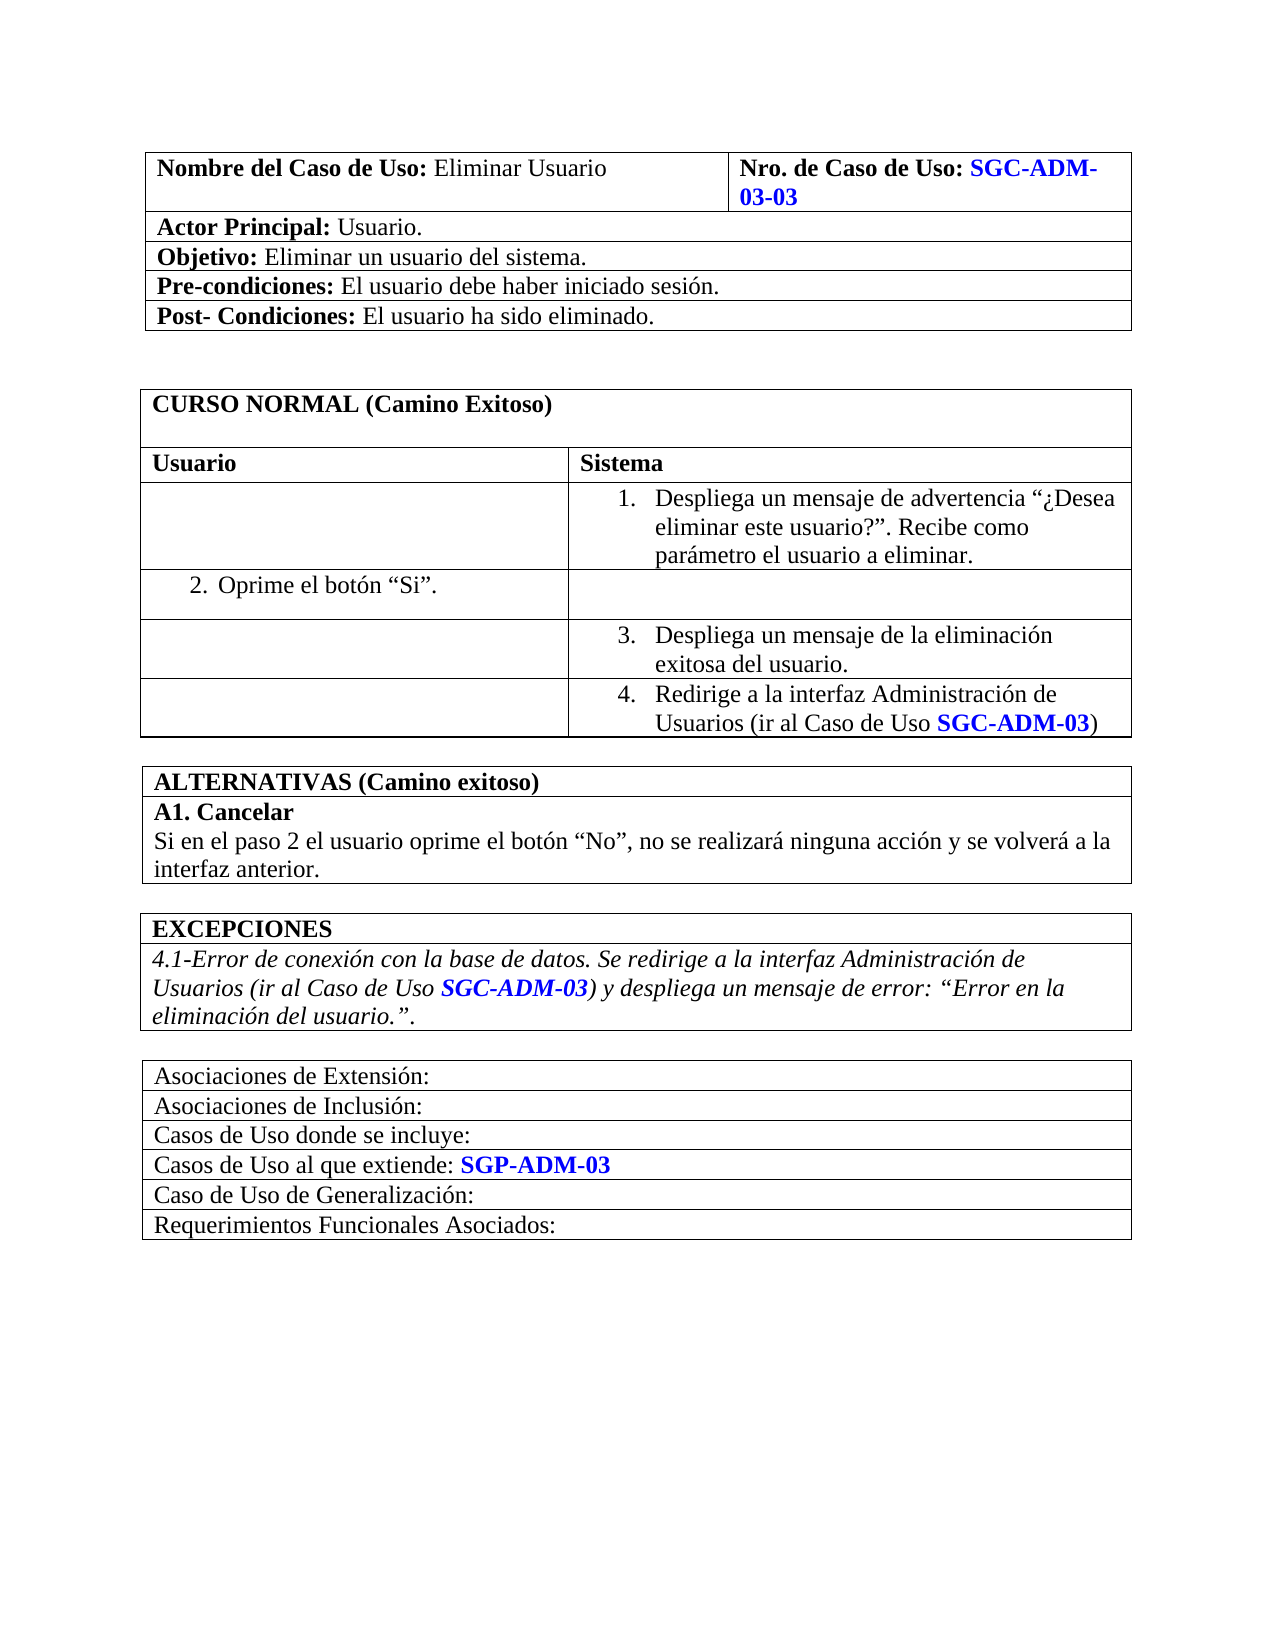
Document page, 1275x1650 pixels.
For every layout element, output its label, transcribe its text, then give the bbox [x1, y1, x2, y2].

table_cell Oprime el botón “Si”. [141, 570, 568, 619]
table_cell 4.1-Error de conexión con la base de datos. Se redirige a la interfaz Administración de Usuarios (ir al Caso de Uso SGC-ADM-03) y despliega un mensaje de error: “Error en la eliminación del usuario.”. [141, 944, 1131, 1030]
table_header Asociaciones de Extensión: [143, 1061, 1131, 1090]
table_cell A1. Cancelar Si en el paso 2 el usuario oprime el botón “No”, no se realizará ninguna acción y se volverá a la interfaz anterior. [143, 797, 1131, 883]
table_cell [141, 679, 568, 736]
table_cell Actor Principal: Usuario. [146, 212, 1131, 241]
table_cell Post- Condiciones: El usuario ha sido eliminado. [146, 301, 1131, 330]
table_cell Pre-condiciones: El usuario debe haber iniciado sesión. [146, 271, 1131, 300]
table_cell [569, 570, 1131, 619]
table_cell Casos de Uso al que extiende: SGP-ADM-03 [143, 1150, 1131, 1179]
table_cell Despliega un mensaje de advertencia “¿Desea eliminar este usuario?”. Recibe como parámetro el usuario a eliminar. [569, 483, 1131, 569]
table_header CURSO NORMAL (Camino Exitoso) [141, 390, 1131, 447]
table_cell Requerimientos Funcionales Asociados: [143, 1210, 1131, 1239]
table_header Nombre del Caso de Uso: Eliminar Usuario [146, 153, 728, 211]
table_header Nro. de Caso de Uso: SGC-ADM-03-03 [729, 153, 1131, 211]
table_cell [141, 483, 568, 569]
table_cell Despliega un mensaje de la eliminación exitosa del usuario. [569, 620, 1131, 678]
table_cell Casos de Uso donde se incluye: [143, 1121, 1131, 1149]
table_cell Caso de Uso de Generalización: [143, 1180, 1131, 1209]
table_cell Redirige a la interfaz Administración de Usuarios (ir al Caso de Uso SGC-ADM-03) [569, 679, 1131, 736]
table_header EXCEPCIONES [141, 914, 1131, 943]
table_header ALTERNATIVAS (Camino exitoso) [143, 767, 1131, 796]
table_cell Usuario [141, 448, 568, 482]
table_cell Asociaciones de Inclusión: [143, 1091, 1131, 1119]
table_cell Sistema [569, 448, 1131, 482]
table_cell [141, 620, 568, 678]
table_cell Objetivo: Eliminar un usuario del sistema. [146, 242, 1131, 270]
